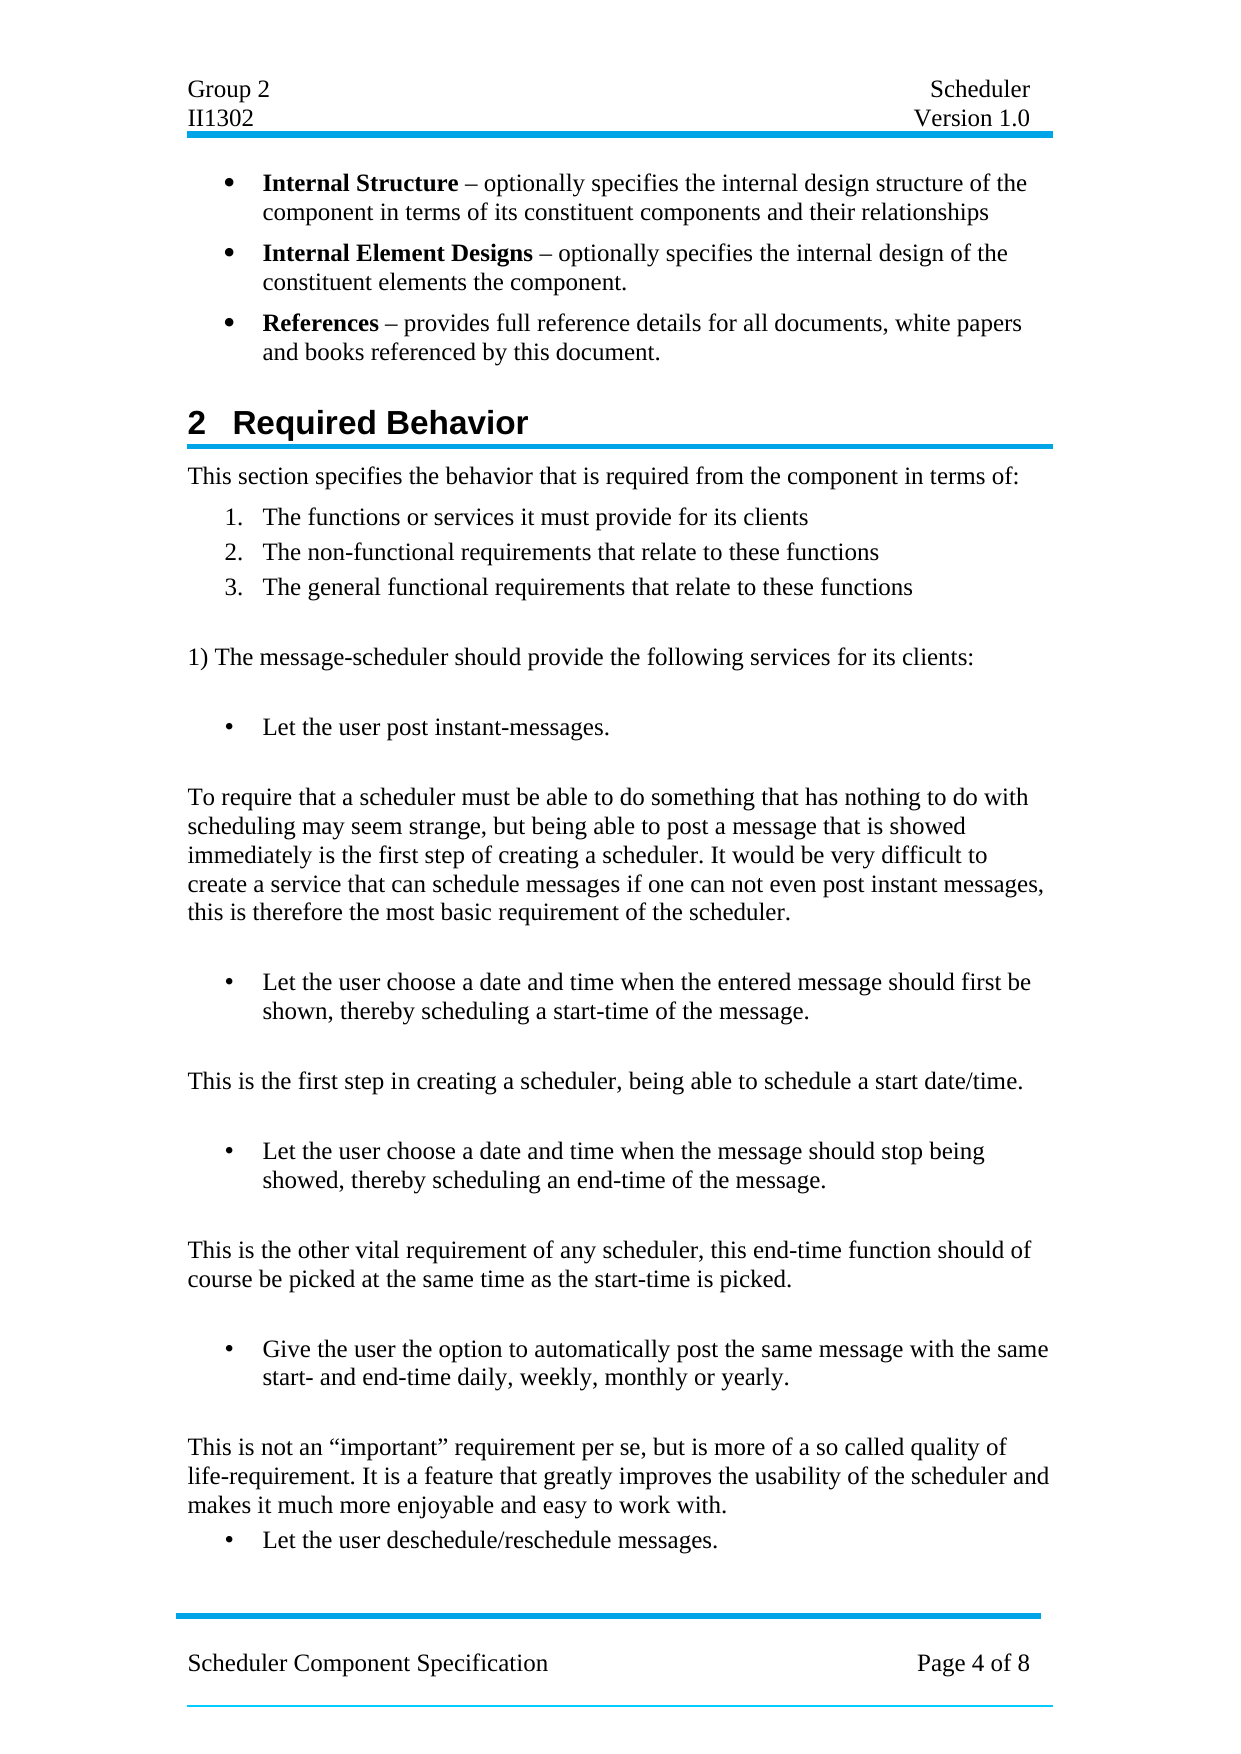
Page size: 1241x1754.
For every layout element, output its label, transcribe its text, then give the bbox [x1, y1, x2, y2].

text This is the first step in creating a scheduler, being able to schedule a start date/time. [187, 1066, 1053, 1095]
list The non-functional requirements that relate to these functions [224, 537, 1053, 566]
text To require that a scheduler must be able to do something that has nothing to do with scheduling may seem strange, but being able to post a message that is showed immediately is the first step of creating a scheduler. It would be very difficult to create a service that can schedule messages if one can not even post instant messages, this is therefore the most basic requirement of the scheduler. [187, 782, 1053, 926]
list Give the user the option to automatically post the same message with the same start- and end-time daily, weekly, monthly or yearly. [225, 1334, 1053, 1391]
list Internal Structure – optionally specifies the internal design structure of the component in terms of its constituent components and their relationships [225, 168, 1053, 226]
list Let the user choose a date and time when the message should stop being showed, thereby scheduling an end-time of the message. [225, 1136, 1053, 1194]
text This is the other vital requirement of any scheduler, this end-time function should of course be picked at the same time as the start-time is picked. [187, 1235, 1053, 1292]
text This is not an “important” requirement per se, but is more of a so called quality of life-requirement. It is a feature that greatly improves the usability of the scheduler and makes it much more enjoyable and easy to work with. [187, 1432, 1053, 1519]
list The functions or services it must provide for its clients [224, 502, 1053, 531]
subtitle Required Behavior [187, 403, 1053, 444]
list Let the user choose a date and time when the entered message should first be shown, thereby scheduling a start-time of the message. [225, 967, 1053, 1025]
text 1) The message-scheduler should provide the following services for its clients: [187, 642, 1053, 671]
text This section specifies the behavior that is required from the component in terms of: [187, 461, 1053, 490]
list The general functional requirements that relate to these functions [224, 572, 1053, 601]
list Let the user post instant-messages. [225, 712, 1053, 741]
list Internal Element Designs – optionally specifies the internal design of the constituent elements the component. [225, 238, 1053, 296]
list Let the user deschedule/reschedule messages. [225, 1525, 1053, 1554]
list References – provides full reference details for all documents, white papers and books referenced by this document. [225, 308, 1053, 366]
